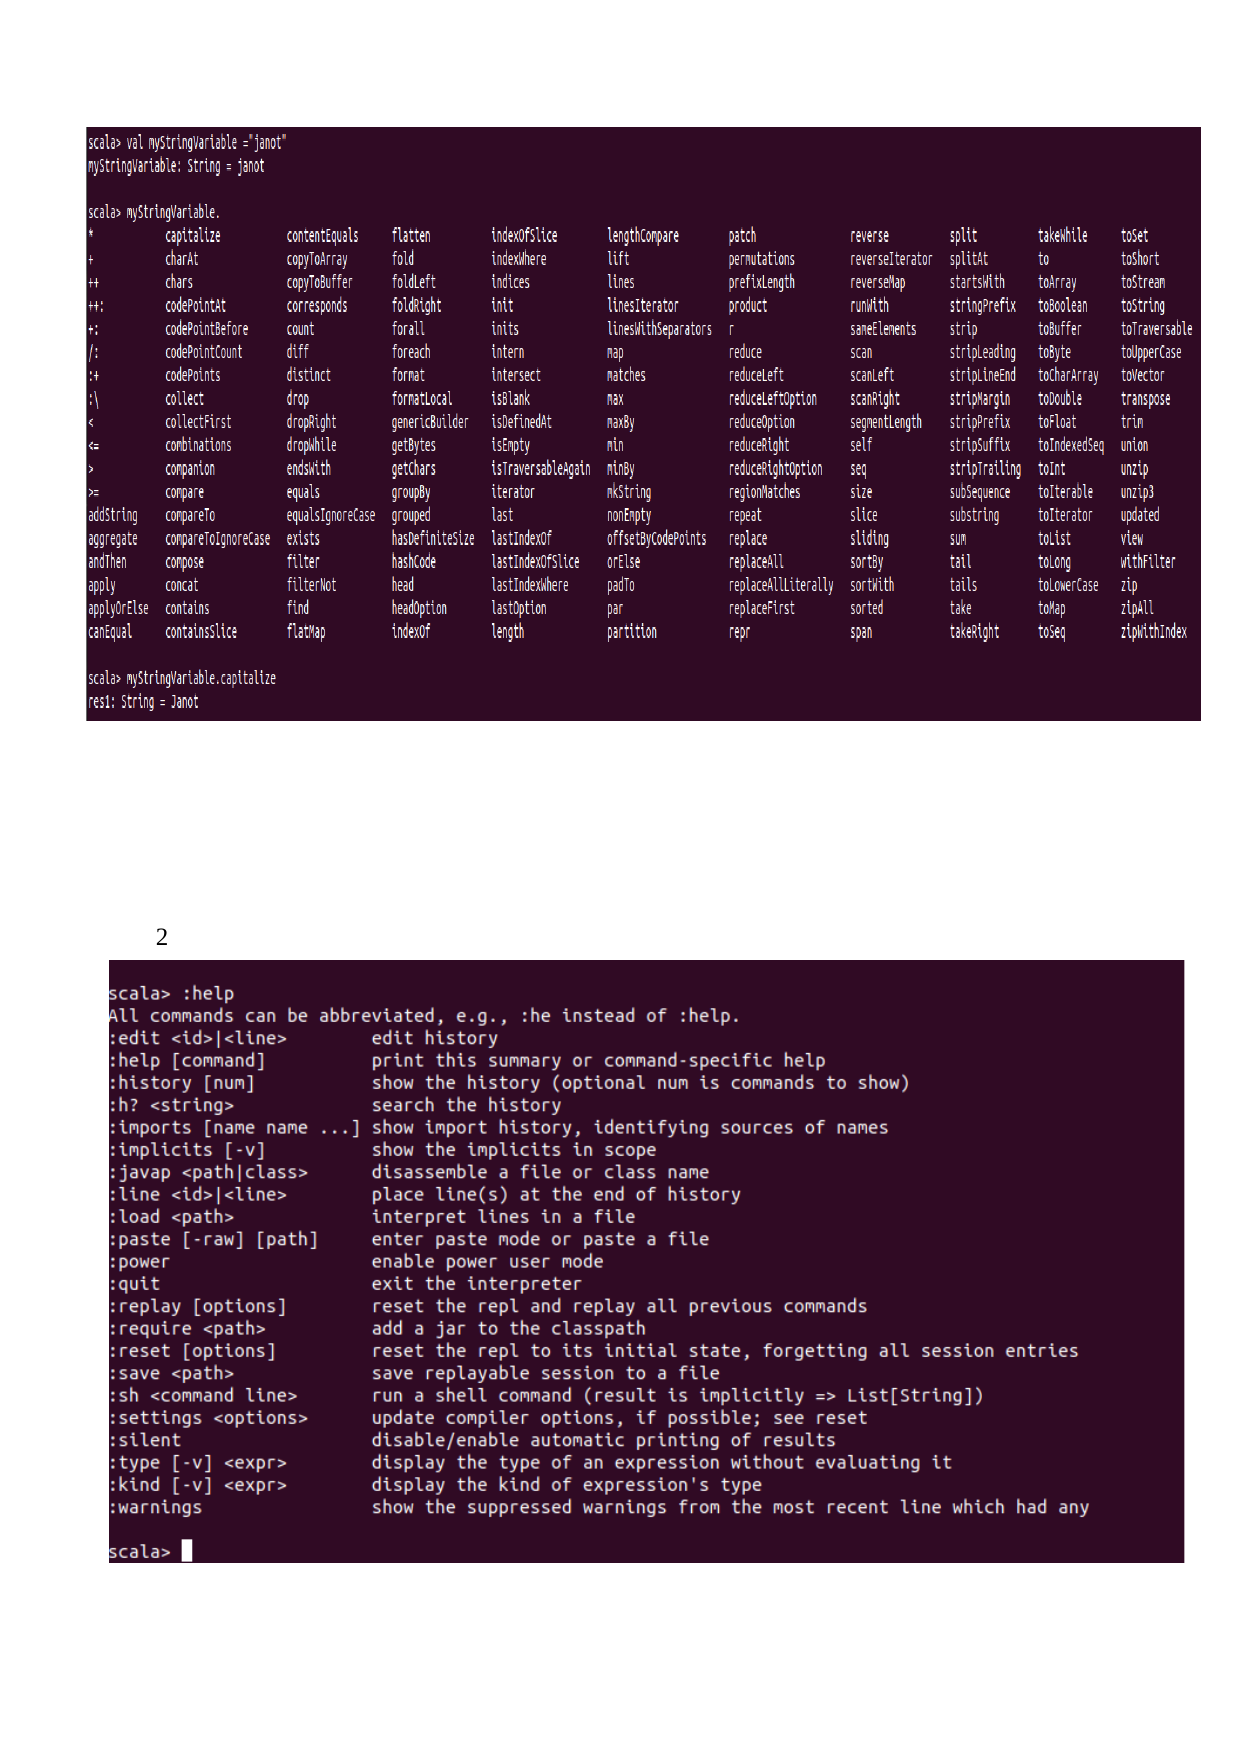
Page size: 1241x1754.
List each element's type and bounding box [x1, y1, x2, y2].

picture [86, 127, 1201, 721]
picture [109, 960, 1185, 1563]
